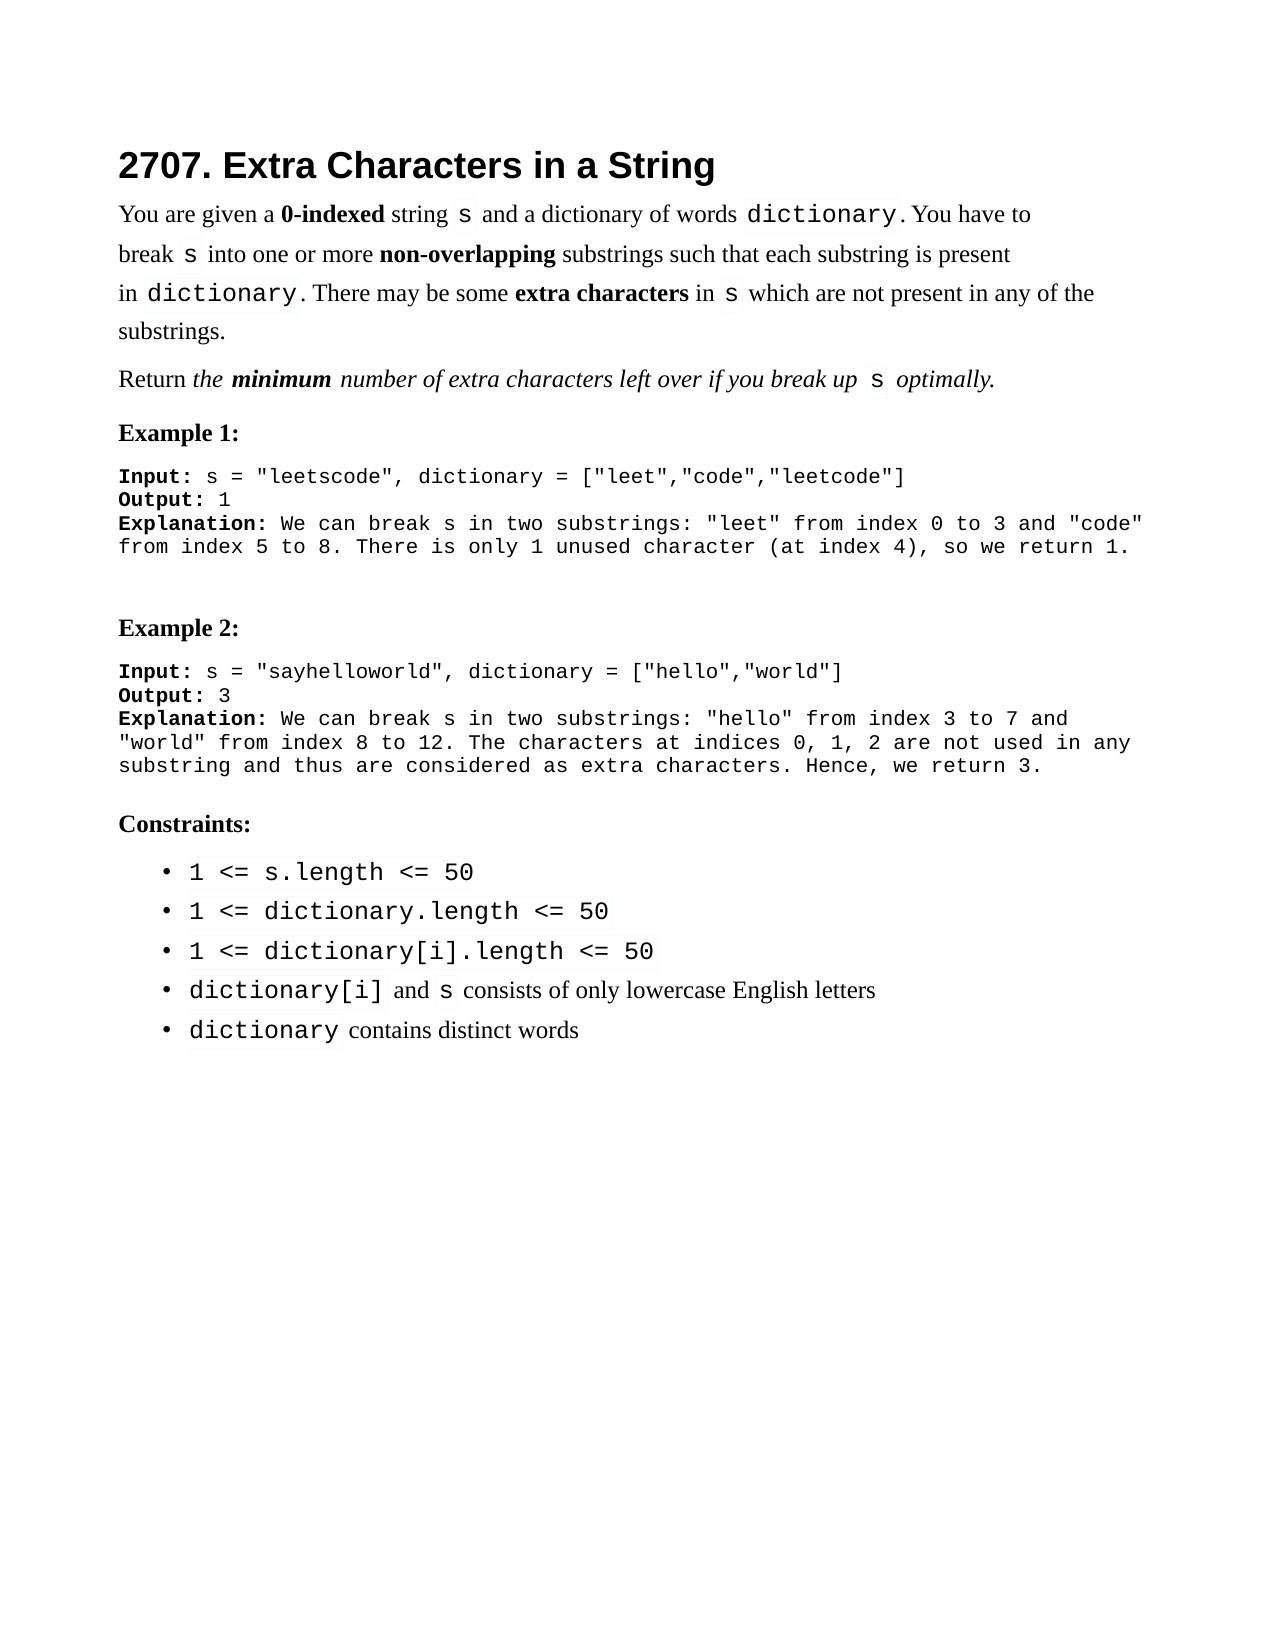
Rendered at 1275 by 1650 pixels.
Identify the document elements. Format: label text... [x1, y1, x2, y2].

list dictionary contains distinct words [162, 1014, 342, 1048]
list dictionary contains distinct words [343, 1014, 1157, 1048]
text Return the minimum number of extra characters left over if you break up [118, 364, 866, 398]
list 1 <= dictionary[i].length <= 50 [162, 935, 657, 969]
text Input: s = "sayhelloworld", dictionary = ["hello","world"] [118, 661, 1157, 684]
list 1 <= dictionary.length <= 50 [162, 896, 612, 930]
text Explanation: We can break s in two substrings: "hello" from index 3 to 7 and "world" from index 8 to 12. The characters at indices 0, 1, 2 are not used in any substring and thus are considered as extra characters. Hence, we return 3. [118, 708, 1157, 779]
text Explanation: We can break s in two substrings: "leet" from index 0 to 3 and "code" from index 5 to 8. There is only 1 unused character (at index 4), so we return 1. [118, 513, 1157, 560]
text Example 1: [118, 418, 1157, 447]
text Constraints: [118, 809, 1157, 837]
text s [867, 365, 887, 398]
text Output: 1 [118, 489, 1157, 513]
list dictionary[i] and s consists of only lowercase English letters [162, 975, 387, 1009]
text Example 2: [118, 613, 1157, 642]
list dictionary[i] and s consists of only lowercase English letters [388, 975, 436, 1009]
list [613, 896, 1157, 930]
text Input: s = "leetscode", dictionary = ["leet","code","leetcode"] [118, 466, 1157, 489]
text You are given a 0-indexed string s and a dictionary of words dictionary. You have to break s into one or more non-overlapping substrings such that each substring is present in dictionary. There may be some extra characters in s which are not present in any of the substrings. [118, 199, 1157, 345]
list [478, 856, 1157, 891]
subtitle 2707. Extra Characters in a String [118, 143, 1157, 186]
text optimally. [888, 364, 1157, 398]
text Output: 3 [118, 684, 1157, 708]
list dictionary[i] and s consists of only lowercase English letters [457, 975, 1157, 1009]
list 1 <= s.length <= 50 [162, 856, 477, 891]
list [658, 935, 1157, 969]
